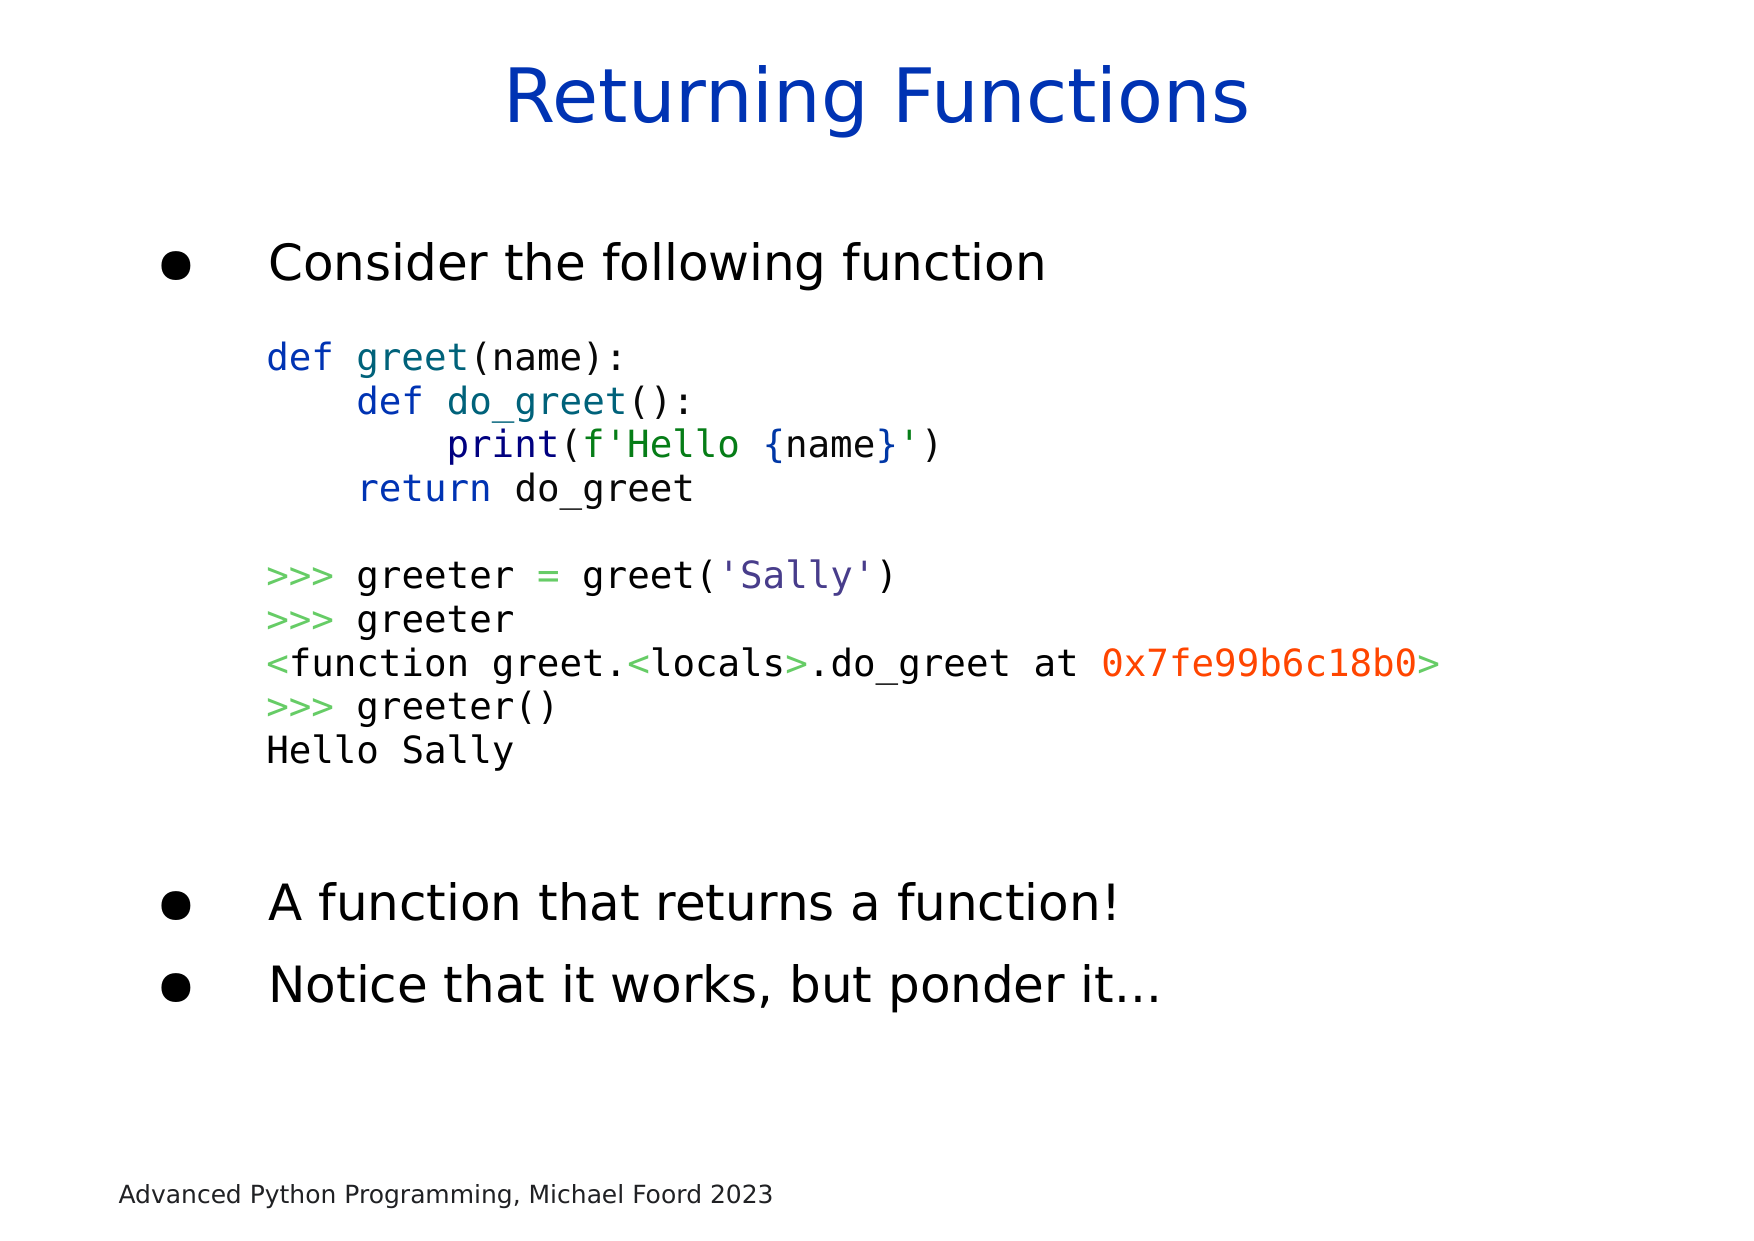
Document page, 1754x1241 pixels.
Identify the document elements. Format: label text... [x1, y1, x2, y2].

text >>> greeter [266, 598, 1636, 641]
text >>> greeter = greet('Sally') [266, 554, 1636, 598]
list Consider the following function [156, 234, 1636, 292]
text >>> greeter() [266, 685, 1636, 728]
text Hello Sally [266, 728, 1636, 772]
list Notice that it works, but ponder it... [156, 956, 1636, 1014]
text def greet(name): def do_greet(): print(f'Hello {name}') return do_greet [266, 336, 1636, 510]
text Returning Functions [118, 53, 1636, 140]
text <function greet.<locals>.do_greet at 0x7fe99b6c18b0> [266, 641, 1636, 685]
list A function that returns a function! [156, 874, 1636, 932]
